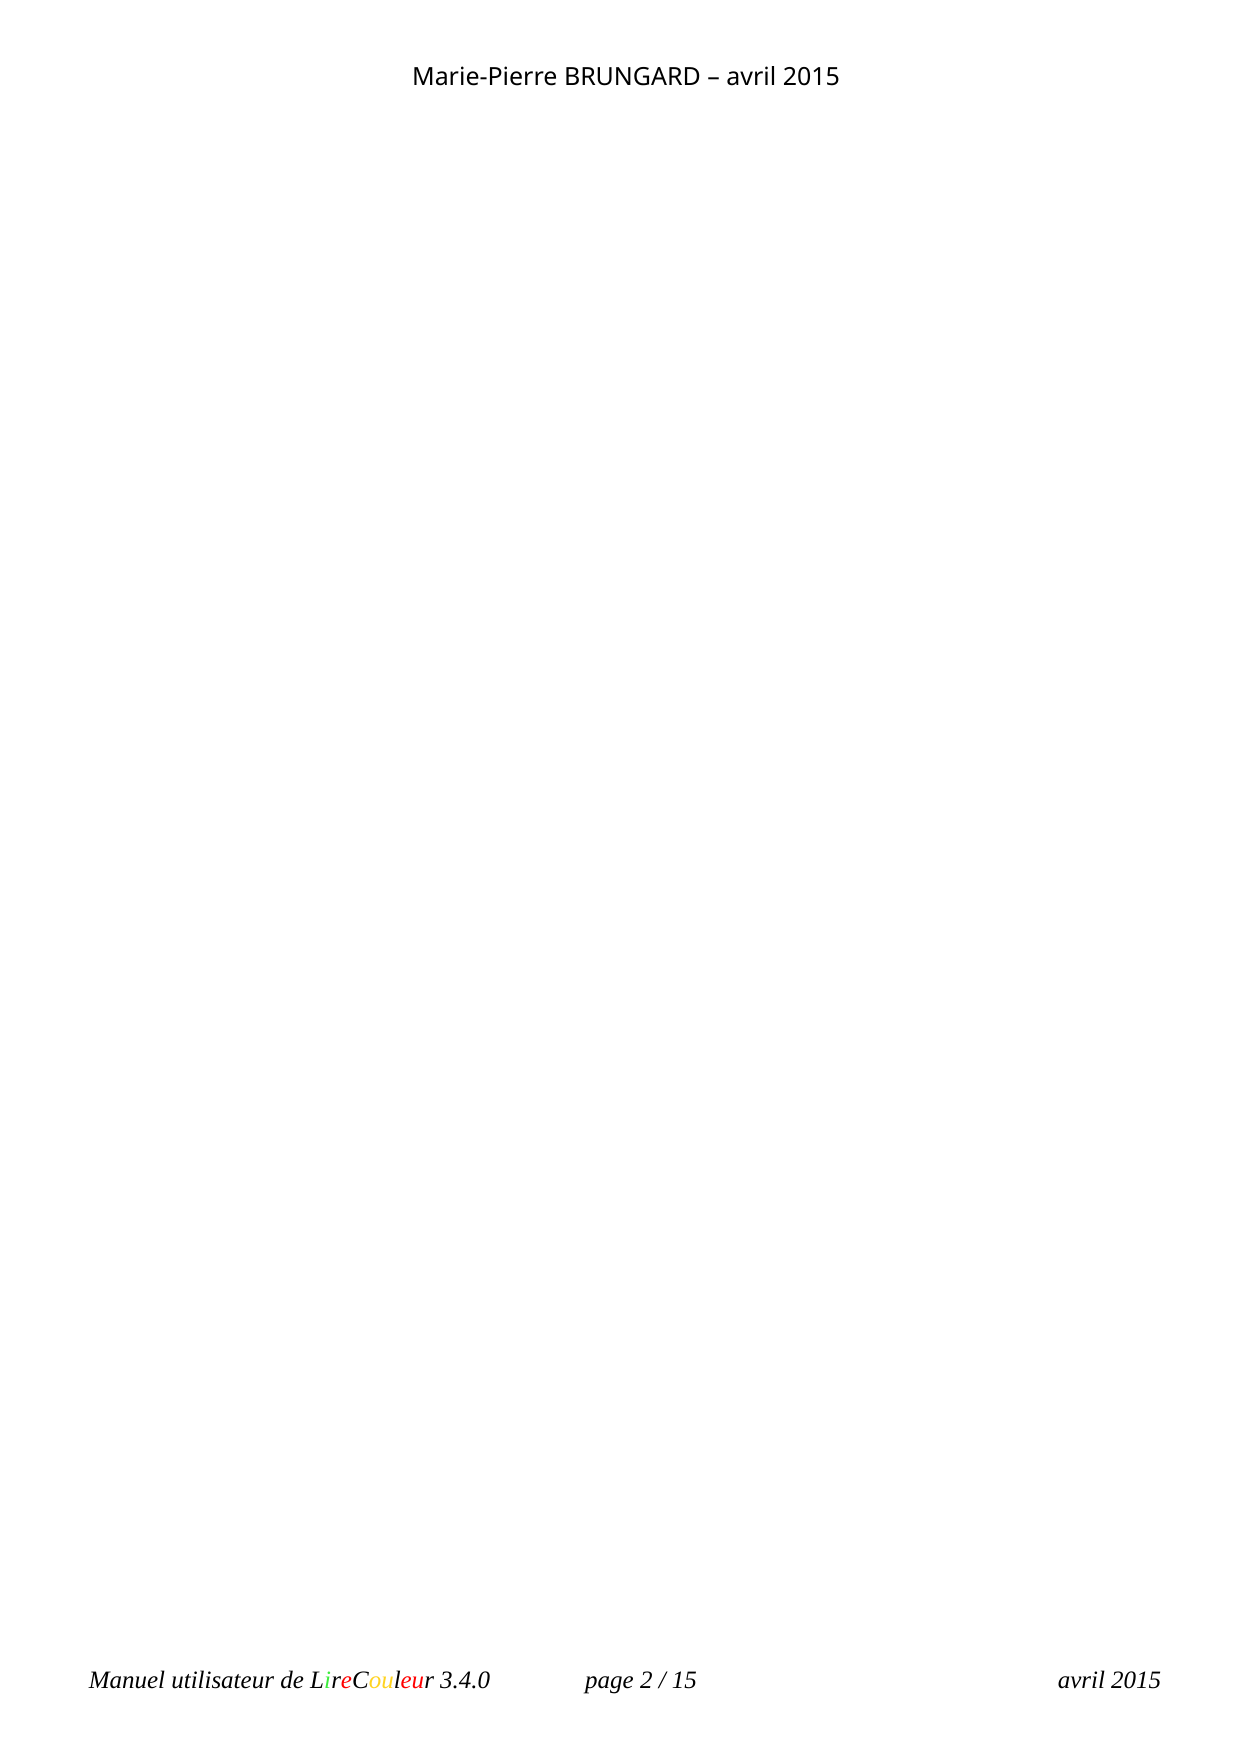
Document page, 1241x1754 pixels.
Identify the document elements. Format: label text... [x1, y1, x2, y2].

text Marie-Pierre BRUNGARD – avril 2015 [88, 59, 1163, 93]
